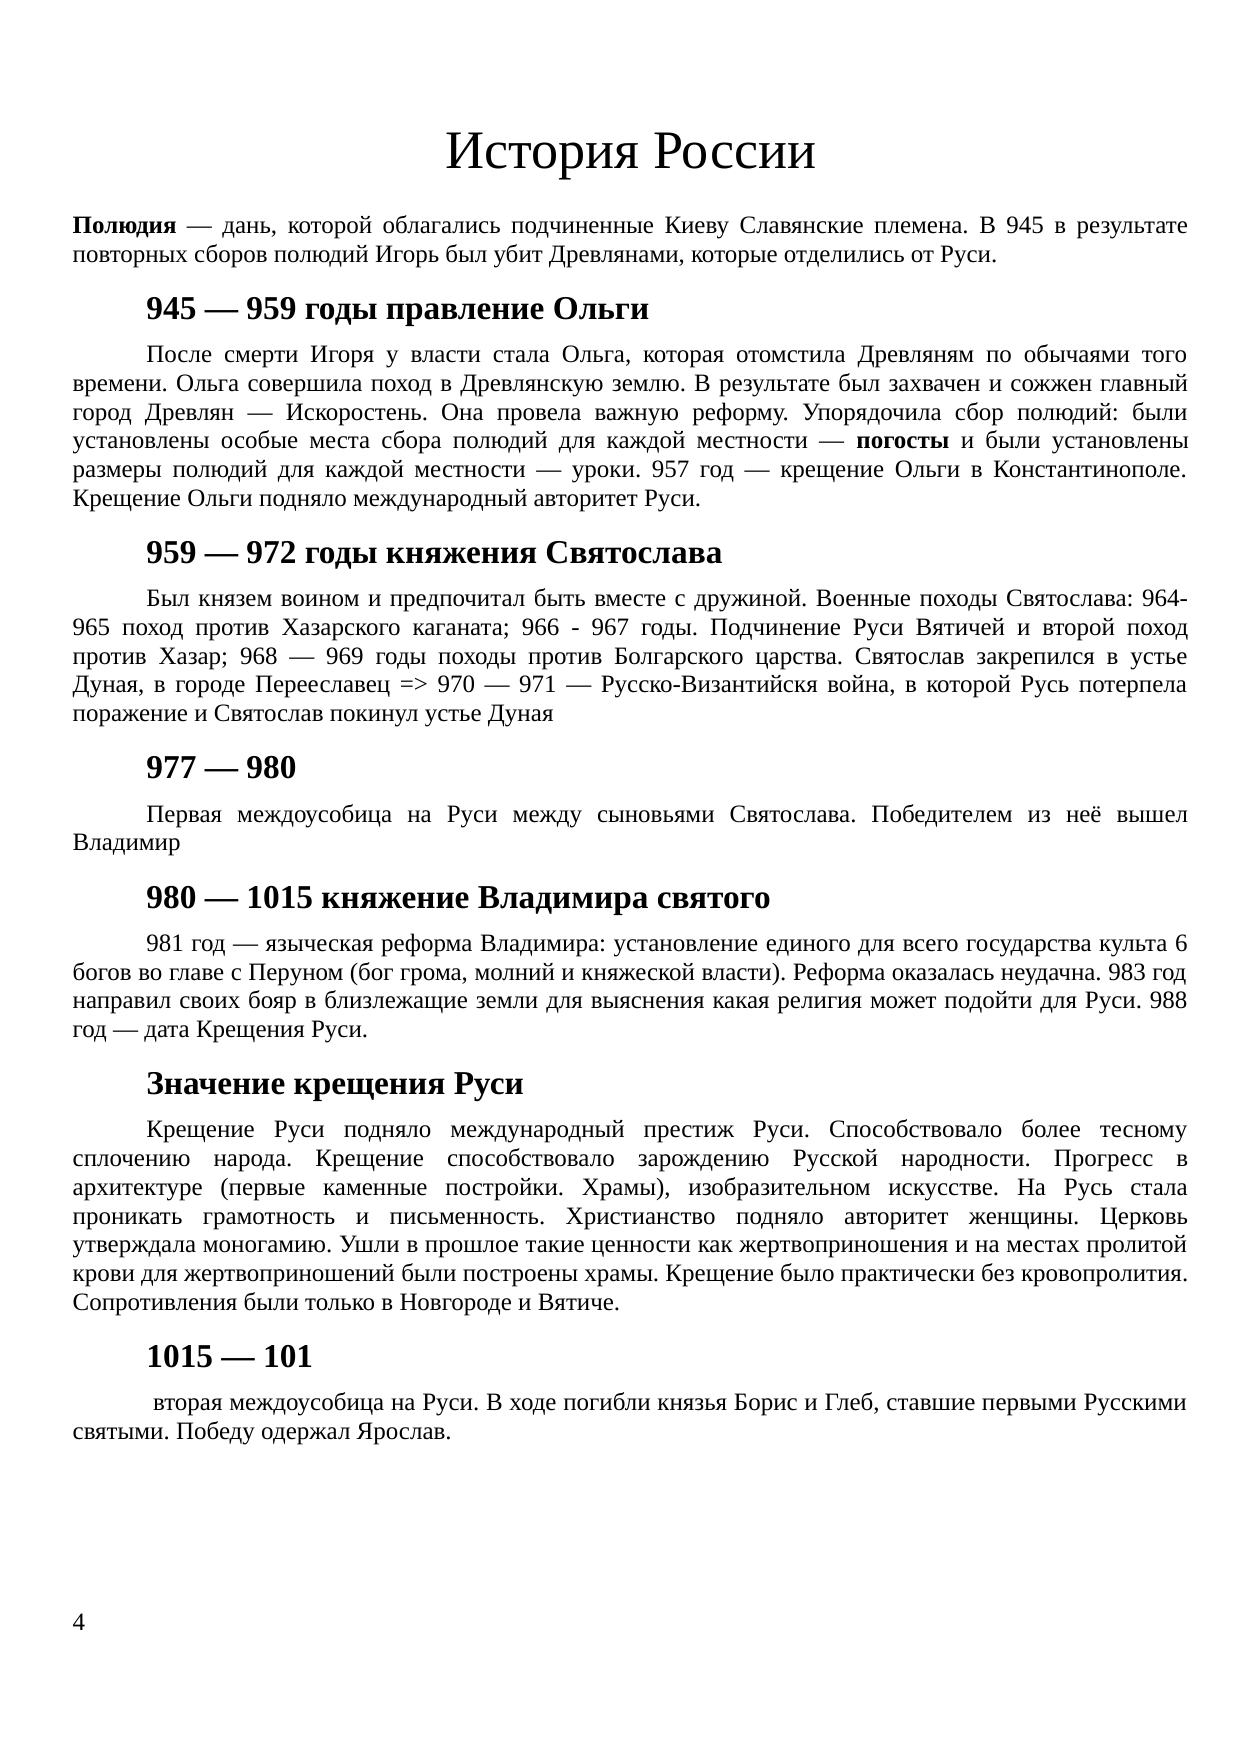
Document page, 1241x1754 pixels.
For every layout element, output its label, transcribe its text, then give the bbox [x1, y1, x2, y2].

text вторая междоусобица на Руси. В ходе погибли князья Борис и Глеб, ставшие первыми Русскими святыми. Победу одержал Ярослав. [72, 1387, 1189, 1445]
text После смерти Игоря у власти стала Ольга, которая отомстила Древляням по обычаями того времени. Ольга совершила поход в Древлянскую землю. В результате был захвачен и сожжен главный город Древлян — Искоростень. Она провела важную реформу. Упорядочила сбор полюдий: были установлены особые места сбора полюдий для каждой местности — погосты и были установлены размеры полюдий для каждой местности — уроки. 957 год — крещение Ольги в Константинополе. Крещение Ольги подняло международный авторитет Руси. [72, 339, 1189, 512]
text 981 год — языческая реформа Владимира: установление единого для всего государства культа 6 богов во главе с Перуном (бог грома, молний и княжеской власти). Реформа оказалась неудачна. 983 год направил своих бояр в близлежащие земли для выяснения какая религия может подойти для Руси. 988 год — дата Крещения Руси. [72, 928, 1189, 1043]
subtitle 977 — 980 [72, 748, 1189, 786]
subtitle 1015 — 101 [72, 1337, 1189, 1375]
text Был князем воином и предпочитал быть вместе с дружиной. Военные походы Святослава: 964-965 поход против Хазарского каганата; 966 - 967 годы. Подчинение Руси Вятичей и второй поход против Хазар; 968 — 969 годы походы против Болгарского царства. Святослав закрепился в устье Дуная, в городе Перееславец => 970 — 971 — Русско-Византийскя война, в которой Русь потерпела поражение и Святослав покинул устье Дуная [72, 583, 1189, 727]
subtitle 945 — 959 годы правление Ольги [72, 288, 1189, 327]
text Первая междоусобица на Руси между сыновьями Святослава. Победителем из неё вышел Владимир [72, 799, 1189, 856]
text Полюдия — дань, которой облагались подчиненные Киеву Славянские племена. В 945 в результате повторных сборов полюдий Игорь был убит Древлянами, которые отделились от Руси. [72, 210, 1189, 267]
subtitle Значение крещения Руси [72, 1064, 1189, 1102]
subtitle 980 — 1015 княжение Владимира святого [72, 877, 1189, 915]
text Крещение Руси подняло международный престиж Руси. Способствовало более тесному сплочению народа. Крещение способствовало зарождению Русской народности. Прогресс в архитектуре (первые каменные постройки. Храмы), изобразительном искусстве. На Русь стала проникать грамотность и письменность. Христианство подняло авторитет женщины. Церковь утверждала моногамию. Ушли в прошлое такие ценности как жертвоприношения и на местах пролитой крови для жертвоприношений были построены храмы. Крещение было практически без кровопролития. Сопротивления были только в Новгороде и Вятиче. [72, 1114, 1189, 1316]
subtitle 959 — 972 годы княжения Святослава [72, 532, 1189, 571]
